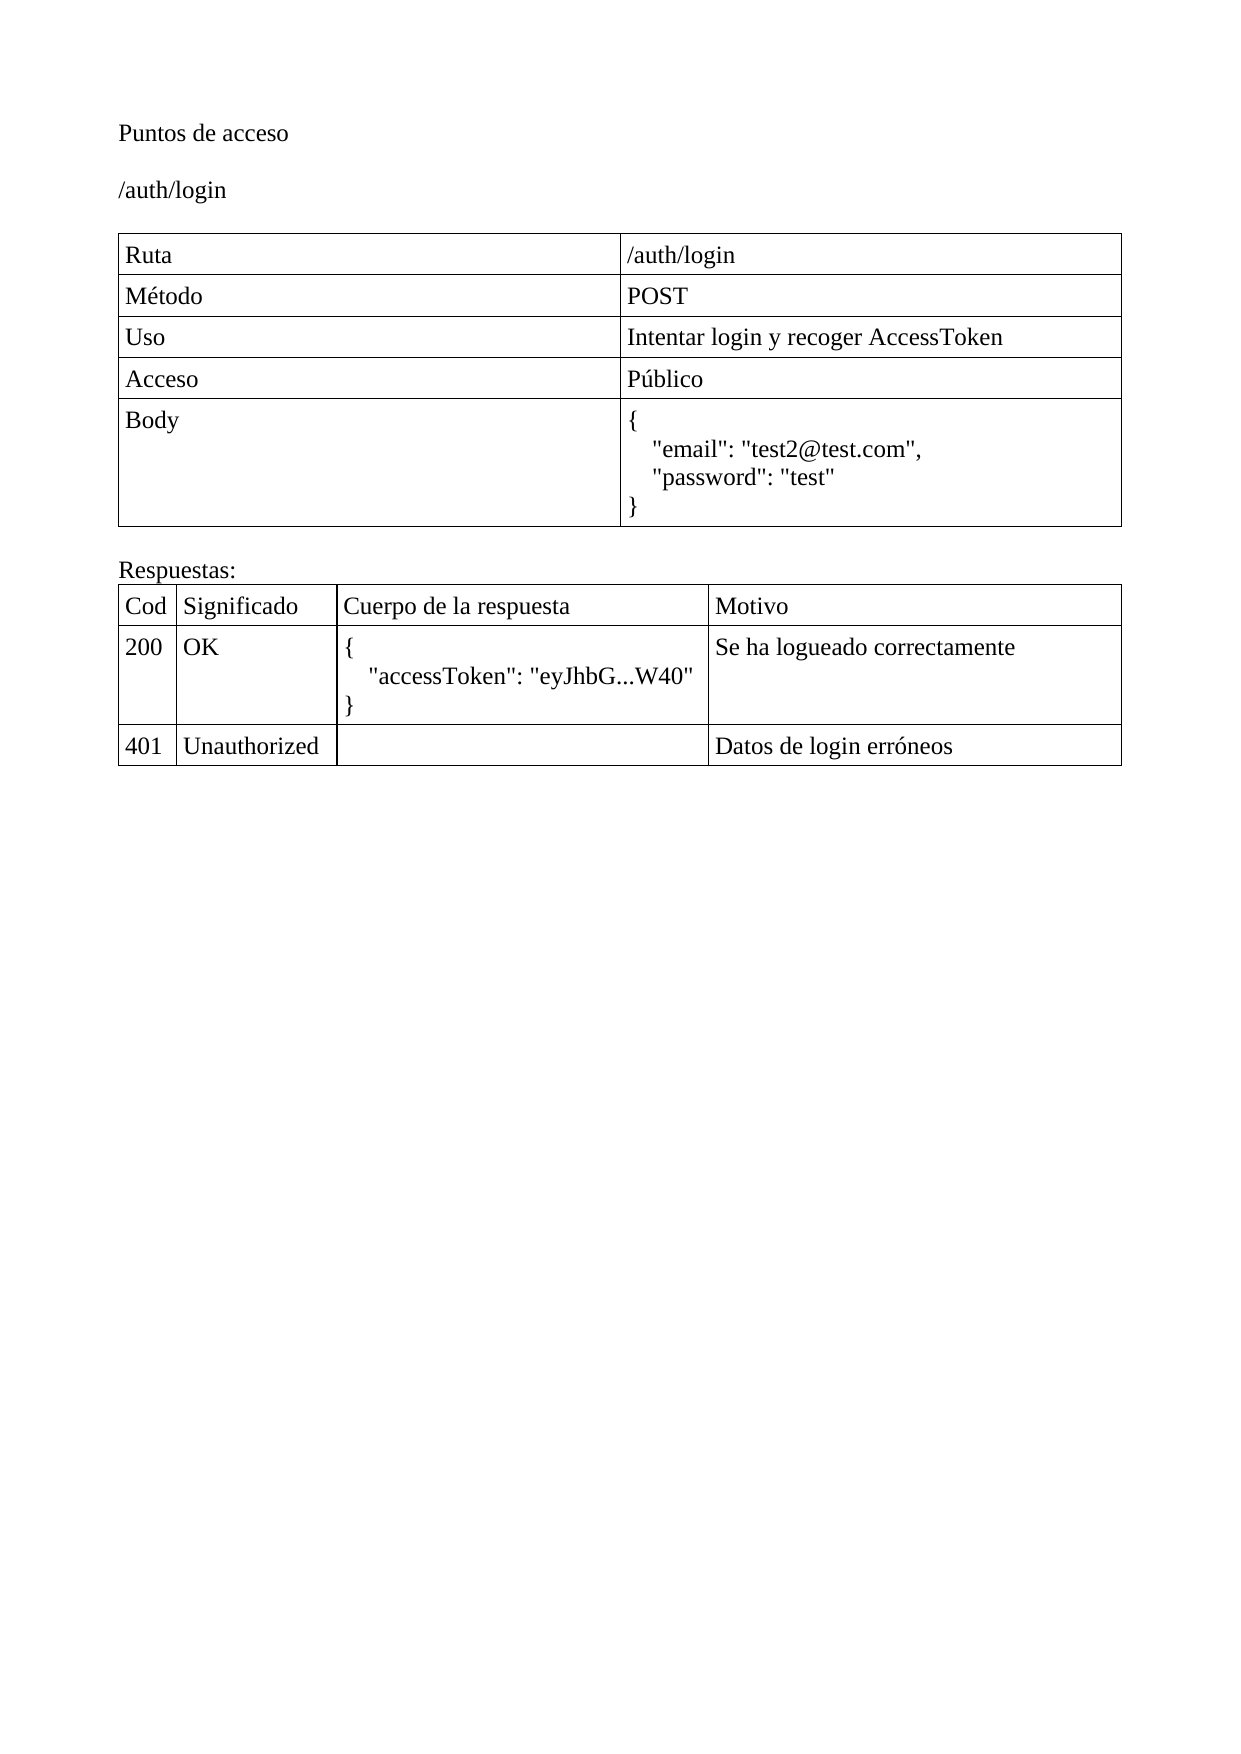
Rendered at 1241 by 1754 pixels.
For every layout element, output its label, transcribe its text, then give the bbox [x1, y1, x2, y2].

table_cell Público [621, 358, 1121, 398]
table_header Significado [177, 585, 336, 625]
table_cell { "accessToken": "eyJhbG...W40" } [338, 626, 708, 724]
table_header Ruta [119, 234, 620, 274]
table_header Cod [119, 585, 176, 625]
table_cell 401 [119, 725, 176, 765]
table_cell Método [119, 275, 620, 316]
table_cell { "email": "test2@test.com", "password": "test" } [621, 399, 1121, 526]
table_cell Uso [119, 317, 620, 357]
table_header Cuerpo de la respuesta [338, 585, 708, 625]
table_cell Datos de login erróneos [709, 725, 1121, 765]
table_cell Unauthorized [177, 725, 336, 765]
table_cell POST [621, 275, 1121, 316]
table_cell Intentar login y recoger AccessToken [621, 317, 1121, 357]
table_header /auth/login [621, 234, 1121, 274]
text /auth/login [118, 176, 1122, 204]
table_cell Acceso [119, 358, 620, 398]
text Puntos de acceso [118, 118, 1122, 147]
table_cell 200 [119, 626, 176, 724]
table_cell Body [119, 399, 620, 526]
table_cell OK [177, 626, 336, 724]
table_header Motivo [709, 585, 1121, 625]
text Respuestas: [118, 555, 1122, 584]
table_cell [338, 725, 708, 765]
table_cell Se ha logueado correctamente [709, 626, 1121, 724]
